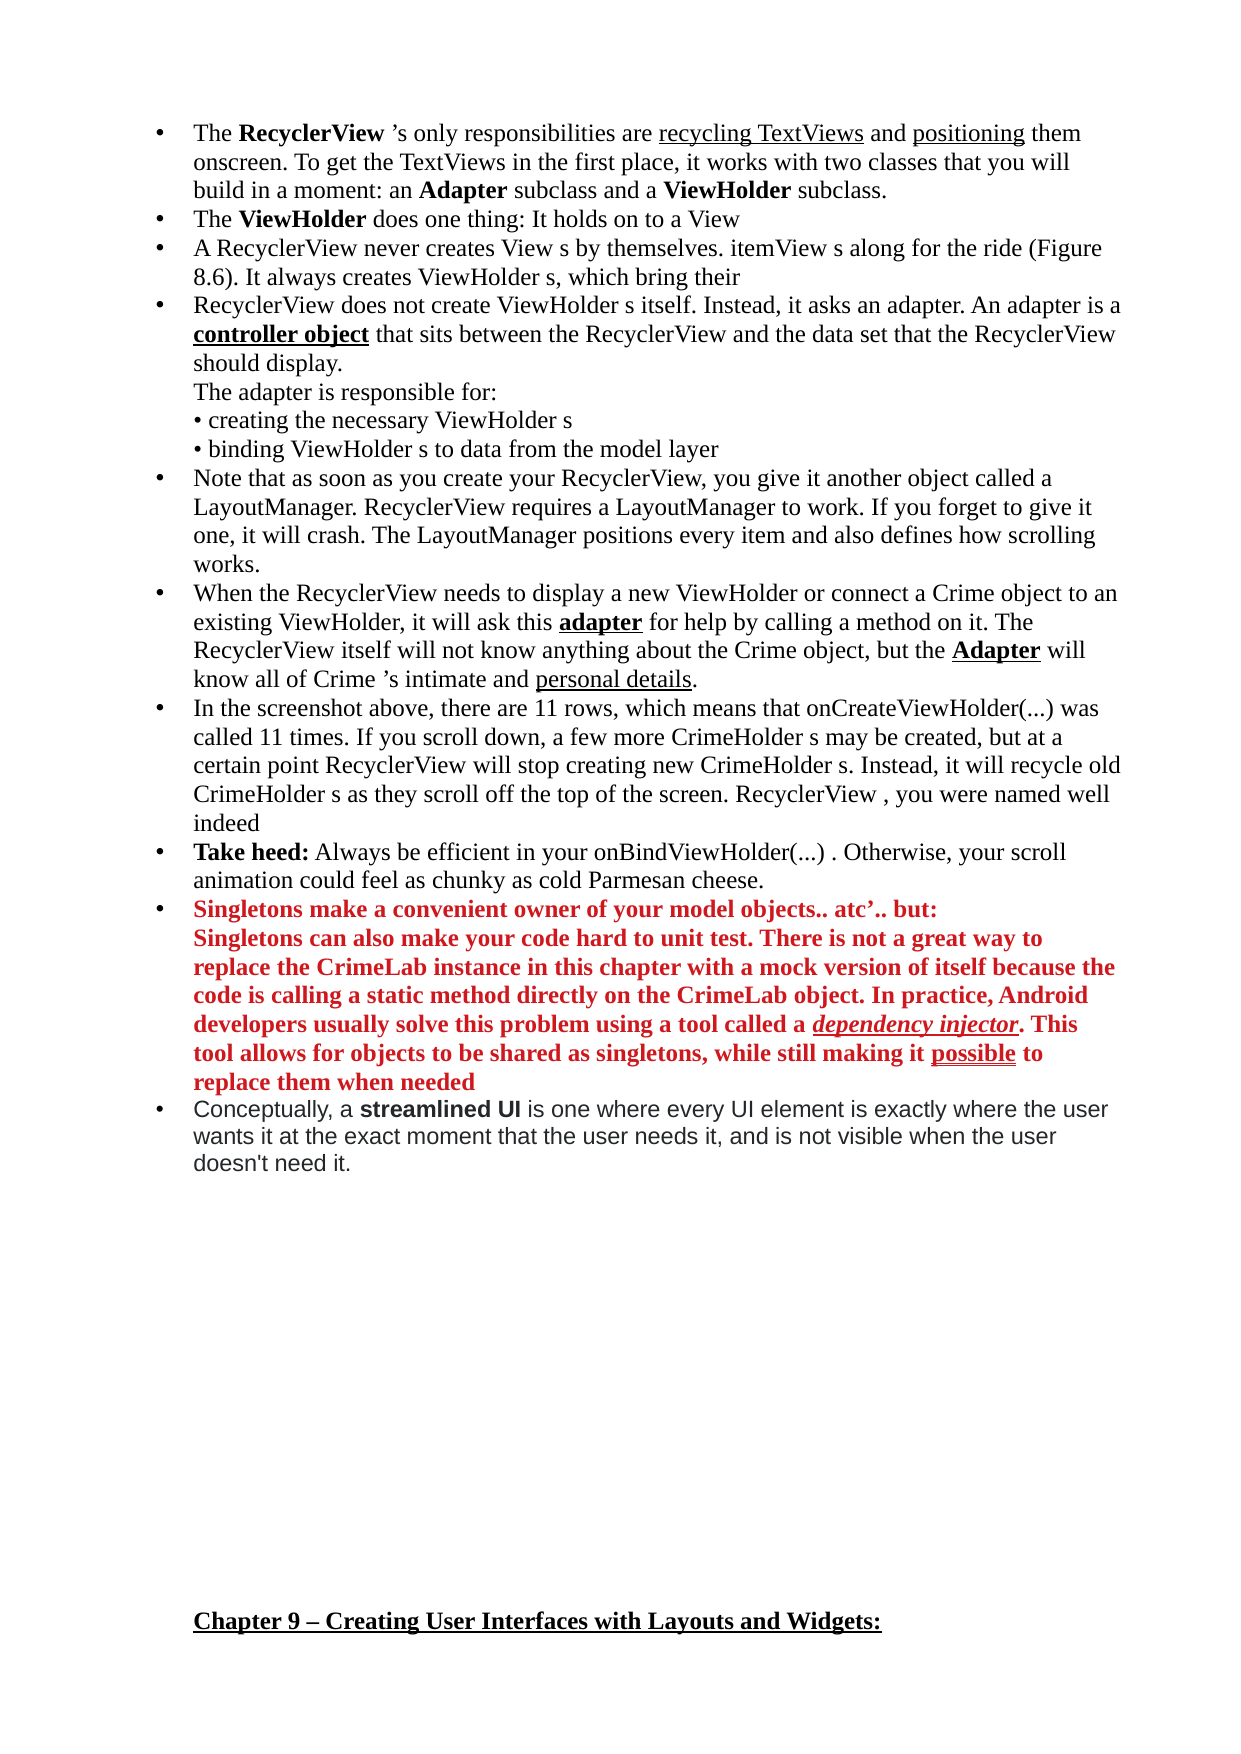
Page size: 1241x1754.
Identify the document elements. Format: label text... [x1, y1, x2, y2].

list Take heed: Always be efficient in your onBindViewHolder(...) . Otherwise, your scroll animation could feel as chunky as cold Parmesan cheese. [156, 837, 1122, 894]
list • binding ViewHolder s to data from the model layer [156, 434, 1122, 463]
list • creating the necessary ViewHolder s [156, 406, 1122, 434]
list Note that as soon as you create your RecyclerView, you give it another object called a LayoutManager. RecyclerView requires a LayoutManager to work. If you forget to give it one, it will crash. The LayoutManager positions every item and also defines how scrolling works. [156, 463, 1122, 578]
list The RecyclerView ’s only responsibilities are recycling TextViews and positioning them onscreen. To get the TextViews in the first place, it works with two classes that you will build in a moment: an Adapter subclass and a ViewHolder subclass. [156, 118, 1122, 204]
list When the RecyclerView needs to display a new ViewHolder or connect a Crime object to an existing ViewHolder, it will ask this adapter for help by calling a method on it. The RecyclerView itself will not know anything about the Crime object, but the Adapter will know all of Crime ’s intimate and personal details. [156, 578, 1122, 693]
list Singletons can also make your code hard to unit test. There is not a great way to replace the CrimeLab instance in this chapter with a mock version of itself because the code is calling a static method directly on the CrimeLab object. In practice, Android developers usually solve this problem using a tool called a dependency injector. This tool allows for objects to be shared as singletons, while still making it possible to replace them when needed [156, 923, 1122, 1096]
list The ViewHolder does one thing: It holds on to a View [156, 204, 1122, 233]
list A RecyclerView never creates View s by themselves. itemView s along for the ride (Figure 8.6). It always creates ViewHolder s, which bring their [156, 233, 1122, 291]
list In the screenshot above, there are 11 rows, which means that onCreateViewHolder(...) was called 11 times. If you scroll down, a few more CrimeHolder s may be created, but at a certain point RecyclerView will stop creating new CrimeHolder s. Instead, it will recycle old CrimeHolder s as they scroll off the top of the screen. RecyclerView , you were named well indeed [156, 693, 1122, 837]
list Chapter 9 – Creating User Interfaces with Layouts and Widgets: [156, 1606, 1122, 1635]
list RecyclerView does not create ViewHolder s itself. Instead, it asks an adapter. An adapter is a controller object that sits between the RecyclerView and the data set that the RecyclerView should display. [156, 291, 1122, 377]
list The adapter is responsible for: [156, 377, 1122, 406]
list Singletons make a convenient owner of your model objects.. atc’.. but: [156, 894, 1122, 923]
list Conceptually, a streamlined UI is one where every UI element is exactly where the user wants it at the exact moment that the user needs it, and is not visible when the user doesn't need it. [156, 1096, 1122, 1176]
